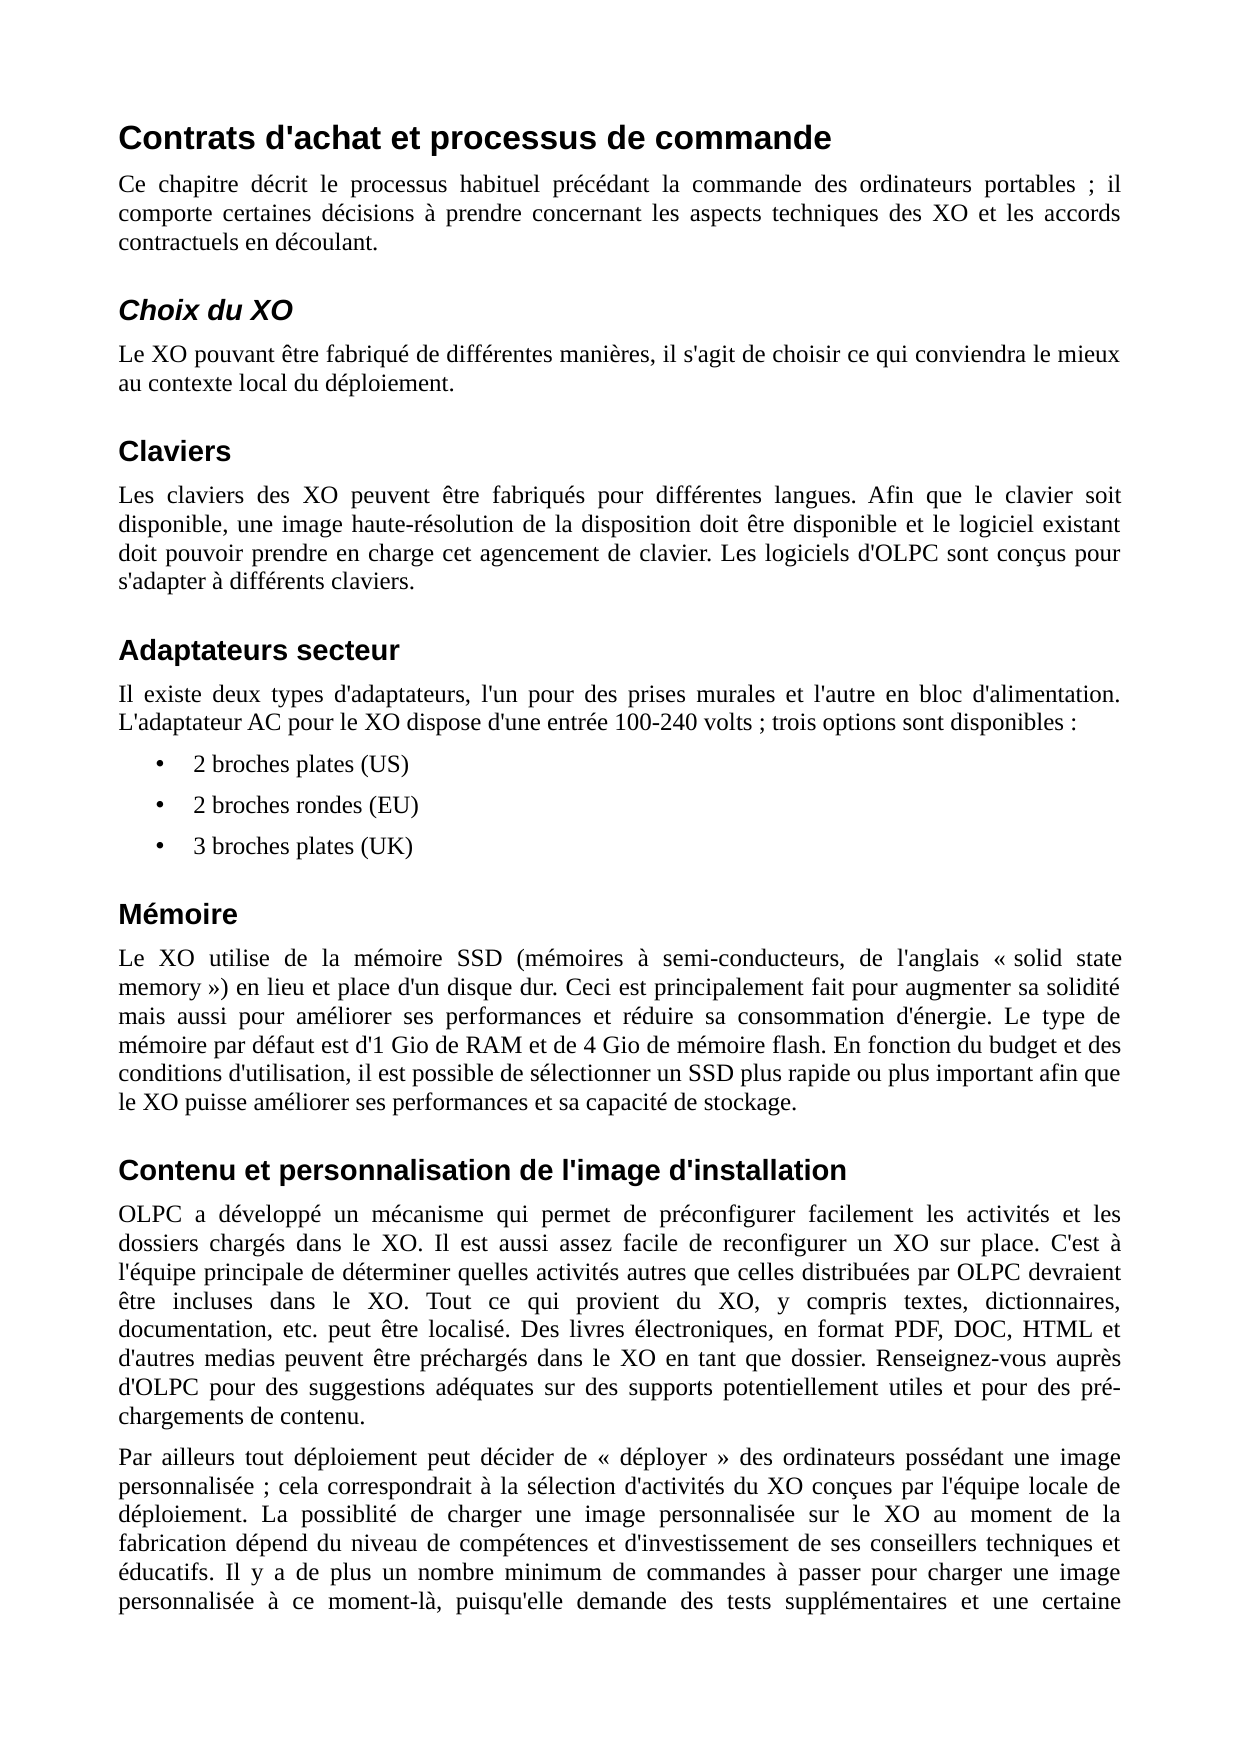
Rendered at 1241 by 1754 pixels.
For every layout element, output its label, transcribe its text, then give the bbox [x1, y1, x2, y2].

text Les claviers des XO peuvent être fabriqués pour différentes langues. Afin que le clavier soit disponible, une image haute-résolution de la disposition doit être disponible et le logiciel existant doit pouvoir prendre en charge cet agencement de clavier. Les logiciels d'OLPC sont conçus pour s'adapter à différents claviers. [118, 480, 1122, 595]
text Il existe deux types d'adaptateurs, l'un pour des prises murales et l'autre en bloc d'alimentation. L'adaptateur AC pour le XO dispose d'une entrée 100-240 volts ; trois options sont disponibles : [118, 679, 1122, 736]
text OLPC a développé un mécanisme qui permet de préconfigurer facilement les activités et les dossiers chargés dans le XO. Il est aussi assez facile de reconfigurer un XO sur place. C'est à l'équipe principale de déterminer quelles activités autres que celles distribuées par OLPC devraient être incluses dans le XO. Tout ce qui provient du XO, y compris textes, dictionnaires, documentation, etc. peut être localisé. Des livres électroniques, en format PDF, DOC, HTML et d'autres medias peuvent être préchargés dans le XO en tant que dossier. Renseignez-vous auprès d'OLPC pour des suggestions adéquates sur des supports potentiellement utiles et pour des pré-chargements de contenu. [118, 1199, 1122, 1429]
subtitle Claviers [118, 434, 1122, 468]
subtitle Mémoire [118, 897, 1122, 931]
subtitle Contenu et personnalisation de l'image d'installation [118, 1153, 1122, 1187]
subtitle Choix du XO [118, 293, 1122, 327]
list 3 broches plates (UK) [156, 831, 1122, 860]
subtitle Contrats d'achat et processus de commande [118, 118, 1122, 157]
list 2 broches rondes (EU) [156, 790, 1122, 819]
text Le XO pouvant être fabriqué de différentes manières, il s'agit de choisir ce qui conviendra le mieux au contexte local du déploiement. [118, 339, 1122, 397]
subtitle Adaptateurs secteur [118, 633, 1122, 666]
list 2 broches plates (US) [156, 749, 1122, 777]
text Le XO utilise de la mémoire SSD (mémoires à semi-conducteurs, de l'anglais « solid state memory ») en lieu et place d'un disque dur. Ceci est principalement fait pour augmenter sa solidité mais aussi pour améliorer ses performances et réduire sa consommation d'énergie. Le type de mémoire par défaut est d'1 Gio de RAM et de 4 Gio de mémoire flash. En fonction du budget et des conditions d'utilisation, il est possible de sélectionner un SSD plus rapide ou plus important afin que le XO puisse améliorer ses performances et sa capacité de stockage. [118, 943, 1122, 1116]
text Par ailleurs tout déploiement peut décider de « déployer » des ordinateurs possédant une image personnalisée ; cela correspondrait à la sélection d'activités du XO conçues par l'équipe locale de déploiement. La possiblité de charger une image personnalisée sur le XO au moment de la fabrication dépend du niveau de compétences et d'investissement de ses conseillers techniques et éducatifs. Il y a de plus un nombre minimum de commandes à passer pour charger une image personnalisée à ce moment-là, puisqu'elle demande des tests supplémentaires et une certaine [118, 1442, 1122, 1614]
text Ce chapitre décrit le processus habituel précédant la commande des ordinateurs portables ; il comporte certaines décisions à prendre concernant les aspects techniques des XO et les accords contractuels en découlant. [118, 169, 1122, 256]
